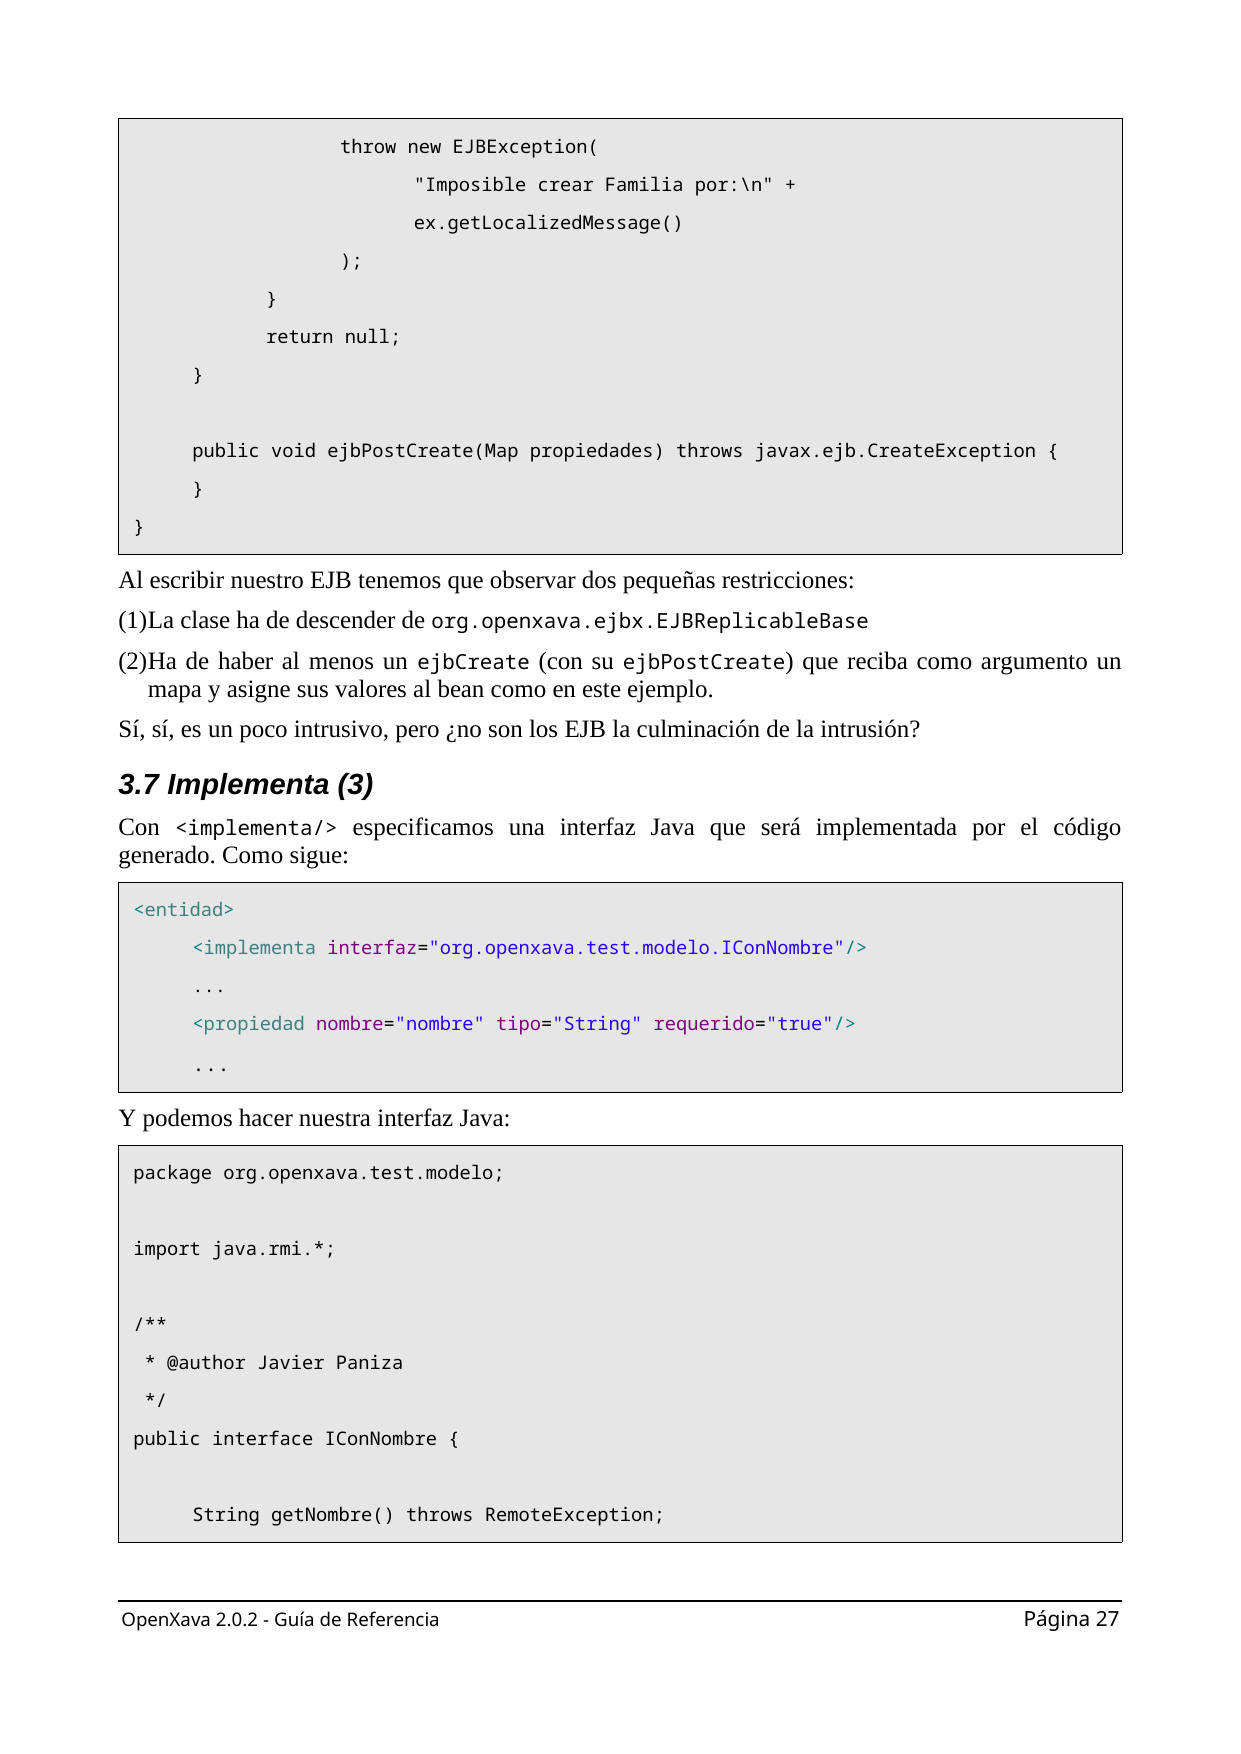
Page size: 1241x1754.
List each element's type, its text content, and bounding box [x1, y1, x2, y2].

text <entidad> [119, 883, 1122, 920]
text <implementa interfaz="org.openxava.test.modelo.IConNombre"/> [119, 920, 1122, 958]
text /** [119, 1297, 1122, 1335]
text ); [119, 232, 1122, 270]
text <propiedad nombre="nombre" tipo="String" requerido="true"/> [119, 996, 1122, 1034]
text public interface IConNombre { [119, 1411, 1122, 1449]
text import java.rmi.*; [119, 1221, 1122, 1259]
text Con <implementa/> especificamos una interfaz Java que será implementada por el código generado. Como sigue: [118, 813, 1122, 869]
text String getNombre() throws RemoteException; [119, 1487, 1122, 1542]
list La clase ha de descender de org.openxava.ejbx.EJBReplicableBase [118, 606, 1122, 634]
text "Imposible crear Familia por:\n" + [119, 156, 1122, 194]
text } [119, 346, 1122, 384]
text public void ejbPostCreate(Map propiedades) throws javax.ejb.CreateException { [119, 422, 1122, 460]
text return null; [119, 308, 1122, 346]
text } [119, 270, 1122, 308]
text throw new EJBException( [119, 119, 1122, 156]
text ex.getLocalizedMessage() [119, 194, 1122, 232]
list Ha de haber al menos un ejbCreate (con su ejbPostCreate) que reciba como argumento un mapa y asigne sus valores al bean como en este ejemplo. [118, 647, 1122, 703]
text Sí, sí, es un poco intrusivo, pero ¿no son los EJB la culminación de la intrusión? [118, 716, 1122, 743]
text ... [119, 1034, 1122, 1092]
text } [119, 498, 1122, 554]
text Y podemos hacer nuestra interfaz Java: [118, 1104, 1122, 1132]
text */ [119, 1373, 1122, 1411]
text package org.openxava.test.modelo; [119, 1146, 1122, 1183]
text * @author Javier Paniza [119, 1335, 1122, 1373]
text Al escribir nuestro EJB tenemos que observar dos pequeñas restricciones: [118, 566, 1122, 594]
subtitle Implementa (3) [118, 768, 1122, 801]
text ... [119, 958, 1122, 996]
text } [119, 460, 1122, 498]
